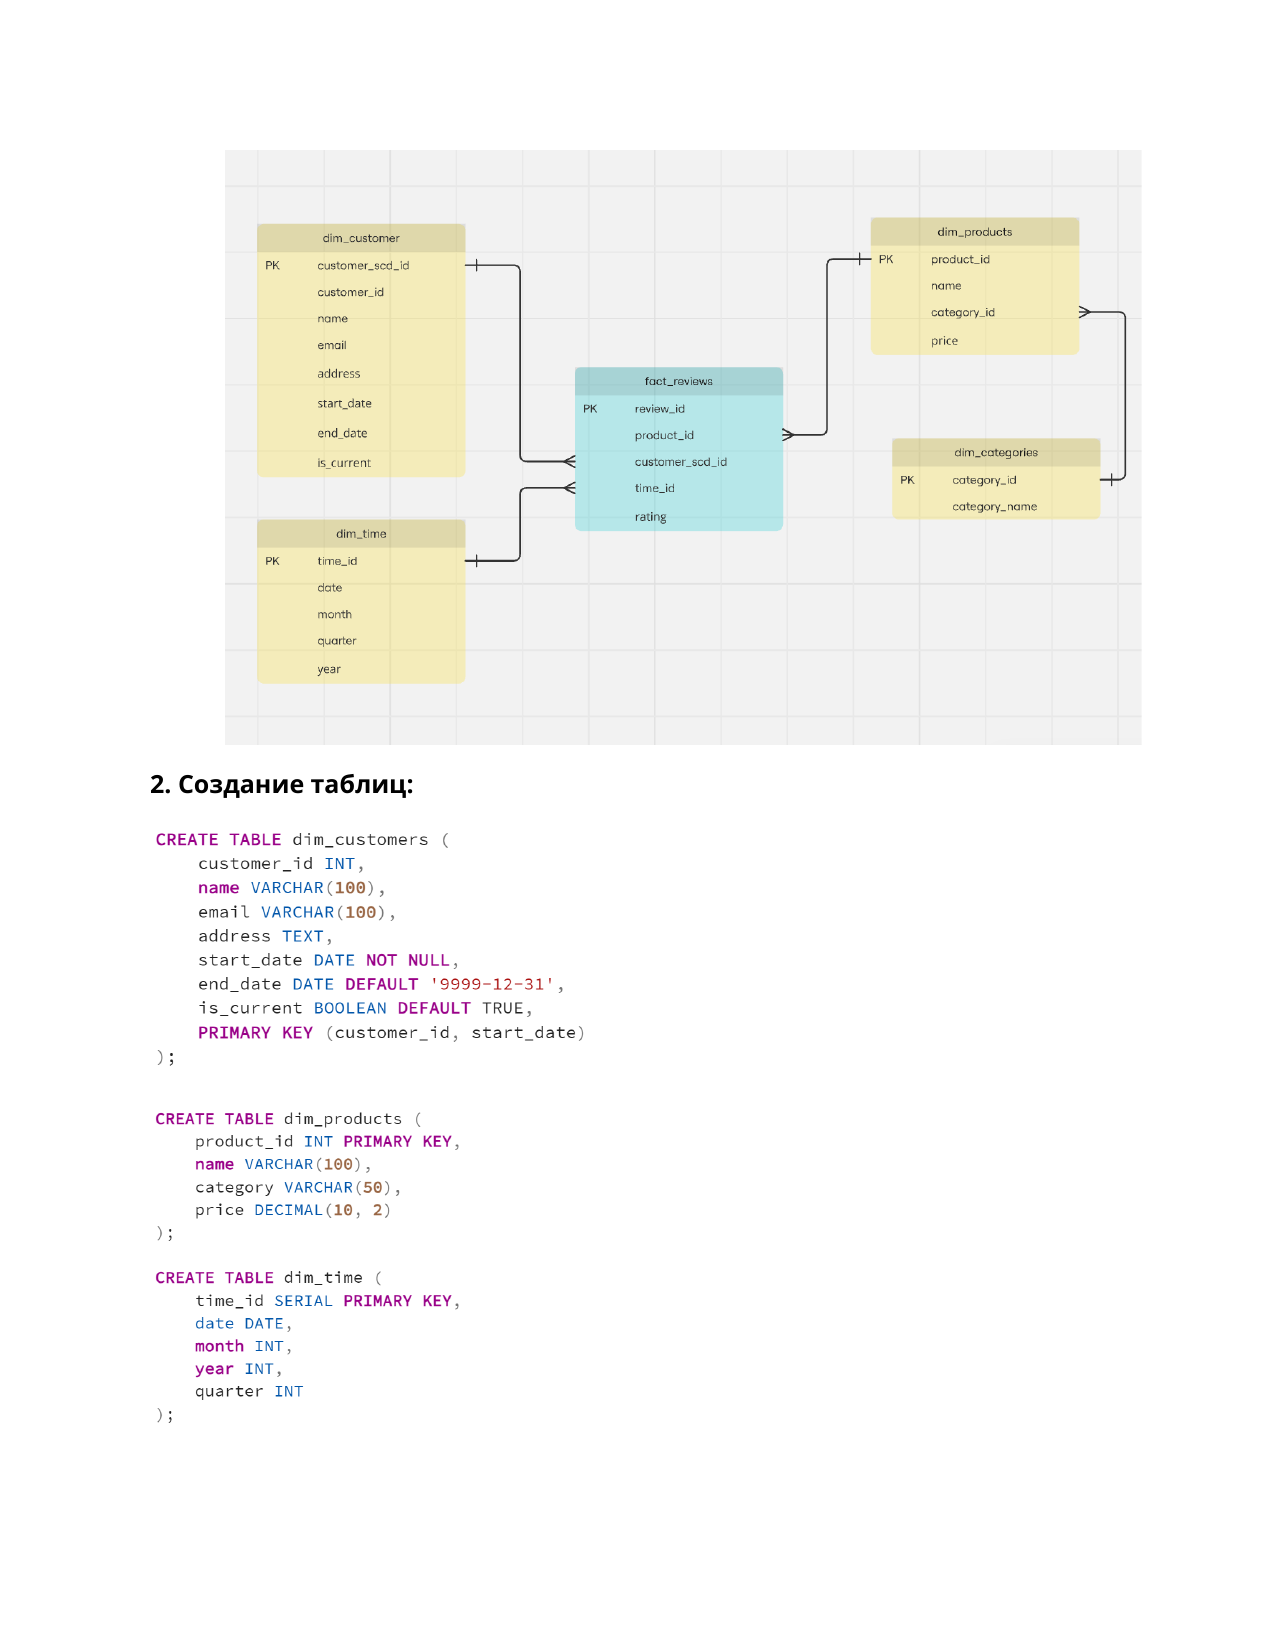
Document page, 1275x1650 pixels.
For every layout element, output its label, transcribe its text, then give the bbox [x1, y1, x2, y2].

text 2. Создание таблиц: [150, 766, 1125, 800]
